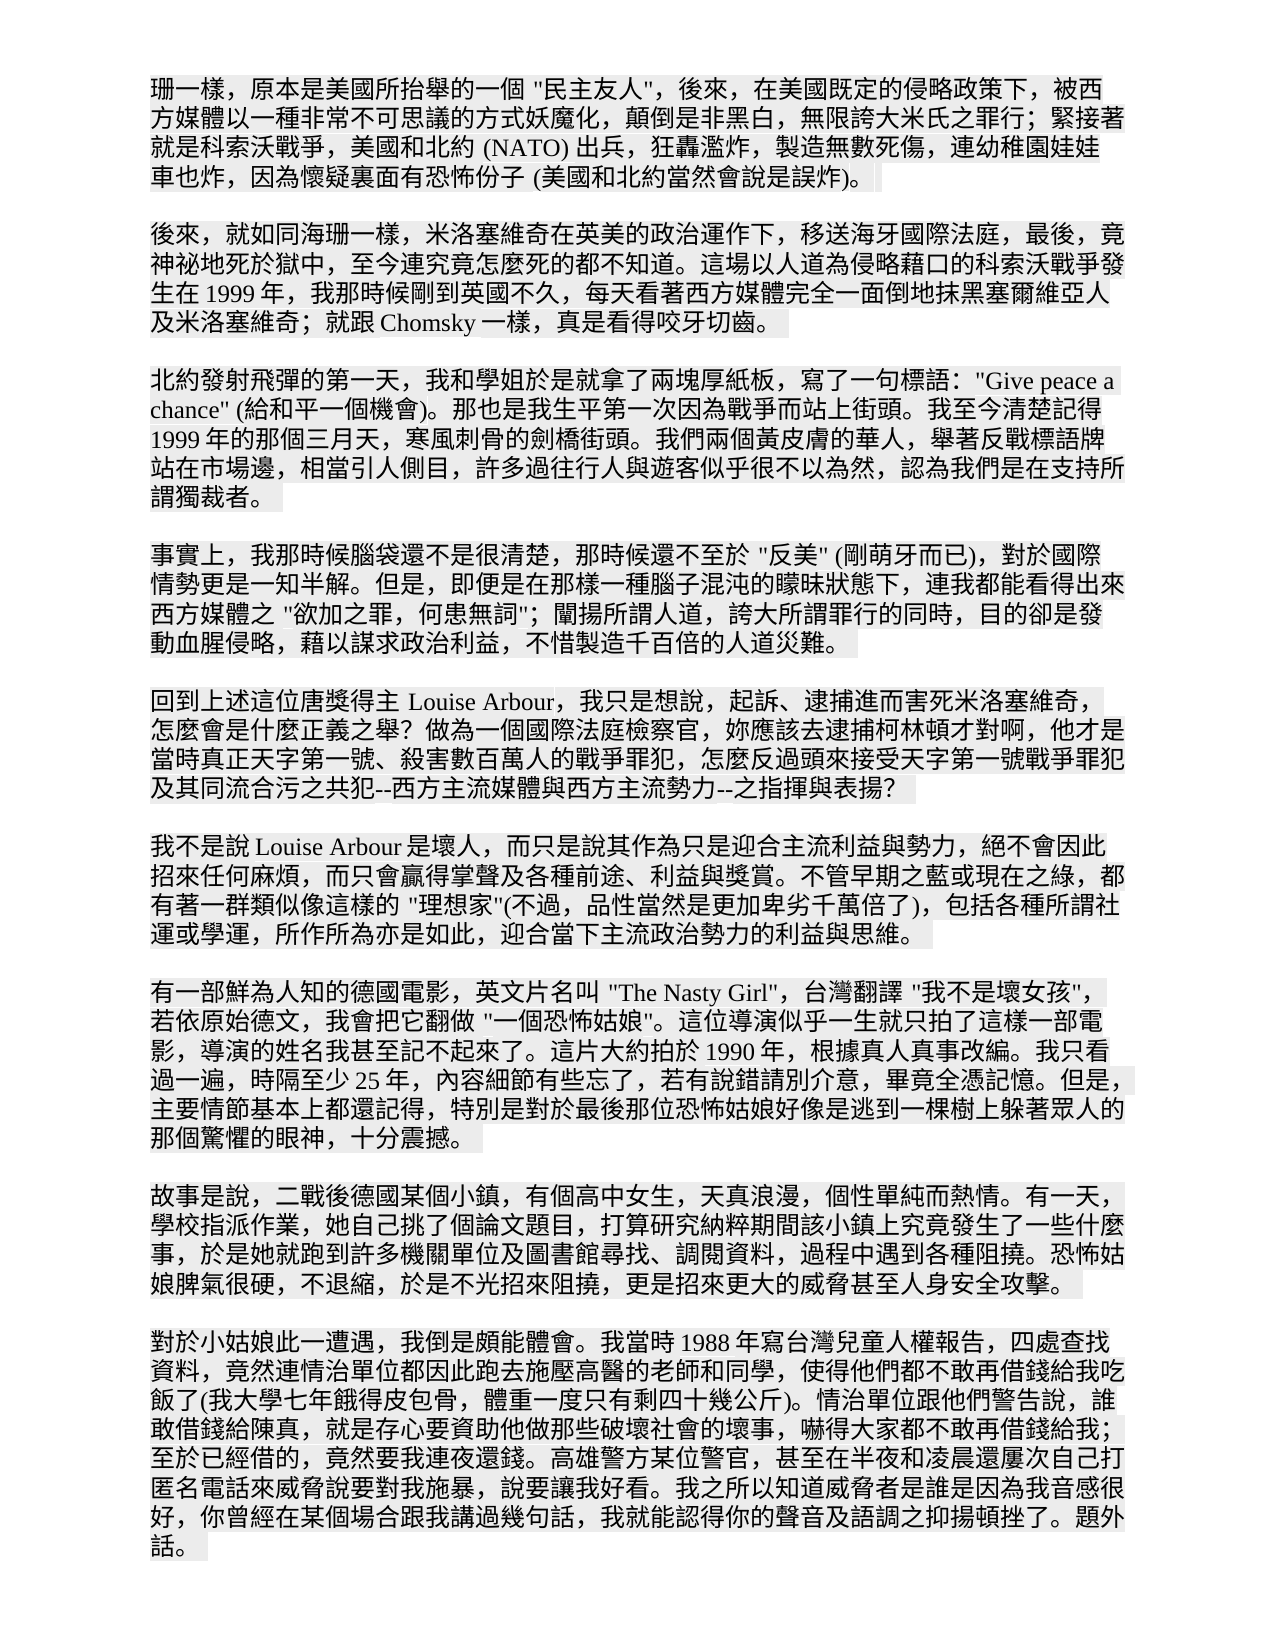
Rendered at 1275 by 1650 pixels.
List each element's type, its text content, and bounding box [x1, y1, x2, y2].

text 淮安， 你的評論很奇怪，顛倒黑白了。以規模及影響力來講，全世界最不公正的政治傳聲筒，就是華盛頓郵報和紐約時報等等這些專門為特定利益與當權者造謠生事敲邊鼓的美國主流媒體。但是，你所稱讚的這位所謂 " 自由派" 大法官 Ruth Bader Ginsburg，卻竟然特別點名這兩家齷齪媒體，說他們什麼 "努力報導真實"，說他們 "表現優秀"，所以她天天都要讀。這種報紙如果天天讀，就會像台灣人天天讀自由人渣報一樣，很快就會腦袋進水了，因為它們要不是配合官方，扭曲渲染說謊與造謠，要不就是扭曲真實。 很多年前，三、四十年應該有了吧，Noam Chomsky 有一回去看牙醫，醫生說他牙齒因為不當外力施壓，磨損得很厲害，要他回去請太太夜裏注意一下是否會磨牙。Chomsky 說他後來找到磨牙的病因，原來是他每次看紐約時報都會看得咬牙切齒，太卑鄙了。當然，正所謂一山還有一山高，一報還有一報爛，還好 Chomsky 不是讀自由時報，要不然我看他何止磨牙，恐怕連磨刀殺人的心都會有的。 但是，你看，無恥下流、以扭曲事實與真實為能事的華盛頓郵報，當他們所熱烈吹捧的妖女希拉蕊落選、川普上台後，這個爛報竟然在它自己的網站上、報社名稱的下方寫著 "Democracy Dies in Darkness" (民主在黑暗中死去)： https://goo.gl/dXy7il 實在是有夠好笑。這報紙也會在乎什麼民主？在乎什麼光明與黑暗？它們自己就是不折不扣的所謂 "民主自由" 的劊子手。川普能夠在美國主流勢力空前大團結的瘋狂抹黑下，居然還能當選，或多或少體現了某種彷彿一瞬間的所謂民主力量，也就是說，主流勢力過去長期洗腦的對象產生了一種反叛，不想再被 "代言" 了，不想再言聽計從了，於是就鬧一回脾氣，選出川普。 不管怎麼說，川普指控美國主流媒體長年造謠抹黑，"根本就是全民公敵"。這樣一種指控，不過是一種普通常識。川普的一個優點是，他比起其他政治人物都還要誠實許多。比方說，他最近兩天和德國總理梅克爾碰面，在記者會上，他手指著梅克爾說，"她被歐巴馬監聽了"，接著又說："我和她之間總算有了一項共同點"。 當然，把這兩家西方主流媒體拿來和台灣的自由人渣報 (即所謂自由時報) 對比，對它們其實是很不公平的。那兩家媒體的某些言論或報導依然有其可觀之處，但 "自由人渣報" 卻是根本連看一眼都不值得看的一種毫無意義的骯髒垃圾，可信度是零，邪惡程度滿分破表。 至於你說的這位所謂自由派大法官 Ruth Bader Ginsburg，在美國非常主流，主流到成為一種會被人印製在 T shirt 上的酷炫商品。各位知道美國女演員Natalie Portman 吧，演而優則導，正準備自導自演一部傳記電影，主人翁就是這位大法官 Ginsburg。我並不清楚這位大法官之為人，但是，光憑她所謂 "對抗川普"、以及歌頌主流媒體的諸多言行，就能看出她大概擁有著什麼樣的一種思維與品味。Natalie Portman 的電影還沒上映，我不用看也能猜得出來會演些什麼，一定是好正面、好有勇氣哦，爭取女權、熱愛民主自由哦...等等這一套。 台灣那位捲入中研院院長貪污炒股案的大財團尹衍樑，不是以極高的鉅額獎金創立了一個什麼 "唐獎" 嗎？自然科學類的得獎人我沒意見，但 "人文與思想" 類別，卻似乎都是一些實在看不出來有什麼思想與人文精神體現的人。不過，主辦單位卻買下一整個電視時段，高分貝地歌頌讚揚。 這些獲獎者有個共同特色就是名利雙收，名也有，利也有，而且位高權重；至於其所謂偉大理想或偉大作為，不外就是一些非常主流的事情。比方說，前一任唐獎得主就是反六四、反中共、大力歌頌太陽花的余英時。我倒不是因為他的這些荒唐言行而批評他，而是的確實在完全看不出來這樣一個人在思想上有什麼高深之處，相當平庸，但他在西方世界卻非常吃香，儼然大師，實在荒唐。 至於這一任唐獎得主叫Louise Arbour。有一天我不小心打開電視，正巧看見唐獎主辦單位正在歌頌她，而她幹過所謂偉大的事之一，居然是起訴米洛塞維奇。米洛塞維奇就跟海珊一樣，原本是美國所抬舉的一個 "民主友人"，後來，在美國既定的侵略政策下，被西方媒體以一種非常不可思議的方式妖魔化，顛倒是非黑白，無限誇大米氏之罪行；緊接著就是科索沃戰爭，美國和北約 (NATO) 出兵，狂轟濫炸，製造無數死傷，連幼稚園娃娃車也炸，因為懷疑裏面有恐怖份子 (美國和北約當然會說是誤炸)。 後來，就如同海珊一樣，米洛塞維奇在英美的政治運作下，移送海牙國際法庭，最後，竟神祕地死於獄中，至今連究竟怎麼死的都不知道。這場以人道為侵略藉口的科索沃戰爭發生在1999年，我那時候剛到英國不久，每天看著西方媒體完全一面倒地抹黑塞爾維亞人及米洛塞維奇；就跟Chomsky一樣，真是看得咬牙切齒。 北約發射飛彈的第一天，我和學姐於是就拿了兩塊厚紙板，寫了一句標語："Give peace a chance" (給和平一個機會)。那也是我生平第一次因為戰爭而站上街頭。我至今清楚記得1999年的那個三月天，寒風刺骨的劍橋街頭。我們兩個黃皮膚的華人，舉著反戰標語牌站在市場邊，相當引人側目，許多過往行人與遊客似乎很不以為然，認為我們是在支持所謂獨裁者。 事實上，我那時候腦袋還不是很清楚，那時候還不至於 "反美" (剛萌牙而已)，對於國際情勢更是一知半解。但是，即便是在那樣一種腦子混沌的矇昧狀態下，連我都能看得出來西方媒體之 "欲加之罪，何患無詞"；闡揚所謂人道，誇大所謂罪行的同時，目的卻是發動血腥侵略，藉以謀求政治利益，不惜製造千百倍的人道災難。 回到上述這位唐獎得主 Louise Arbour，我只是想說，起訴、逮捕進而害死米洛塞維奇，怎麼會是什麼正義之舉？做為一個國際法庭檢察官，妳應該去逮捕柯林頓才對啊，他才是當時真正天字第一號、殺害數百萬人的戰爭罪犯，怎麼反過頭來接受天字第一號戰爭罪犯及其同流合污之共犯--西方主流媒體與西方主流勢力--之指揮與表揚？ 我不是說Louise Arbour是壞人，而只是說其作為只是迎合主流利益與勢力，絕不會因此招來任何麻煩，而只會贏得掌聲及各種前途、利益與獎賞。不管早期之藍或現在之綠，都有著一群類似像這樣的 "理想家"(不過，品性當然是更加卑劣千萬倍了)，包括各種所謂社運或學運，所作所為亦是如此，迎合當下主流政治勢力的利益與思維。 有一部鮮為人知的德國電影，英文片名叫 "The Nasty Girl"，台灣翻譯 "我不是壞女孩"，若依原始德文，我會把它翻做 "一個恐怖姑娘"。這位導演似乎一生就只拍了這樣一部電影，導演的姓名我甚至記不起來了。這片大約拍於1990年，根據真人真事改編。我只看過一遍，時隔至少25年，內容細節有些忘了，若有說錯請別介意，畢竟全憑記憶。但是，主要情節基本上都還記得，特別是對於最後那位恐怖姑娘好像是逃到一棵樹上躲著眾人的那個驚懼的眼神，十分震撼。 故事是說，二戰後德國某個小鎮，有個高中女生，天真浪漫，個性單純而熱情。有一天，學校指派作業，她自己挑了個論文題目，打算研究納粹期間該小鎮上究竟發生了一些什麼事，於是她就跑到許多機關單位及圖書館尋找、調閱資料，過程中遇到各種阻撓。恐怖姑娘脾氣很硬，不退縮，於是不光招來阻撓，更是招來更大的威脅甚至人身安全攻擊。 對於小姑娘此一遭遇，我倒是頗能體會。我當時1988年寫台灣兒童人權報告，四處查找資料，竟然連情治單位都因此跑去施壓高醫的老師和同學，使得他們都不敢再借錢給我吃飯了(我大學七年餓得皮包骨，體重一度只有剩四十幾公斤)。情治單位跟他們警告說，誰敢借錢給陳真，就是存心要資助他做那些破壞社會的壞事，嚇得大家都不敢再借錢給我；至於已經借的，竟然要我連夜還錢。高雄警方某位警官，甚至在半夜和凌晨還屢次自己打匿名電話來威脅說要對我施暴，說要讓我好看。我之所以知道威脅者是誰是因為我音感很好，你曾經在某個場合跟我講過幾句話，我就能認得你的聲音及語調之抑揚頓挫了。題外話。 總之，不管來自鎮上居民及各行政機關的何種人身安全威脅，這個天真浪漫的恐怖姑娘一點都不退縮，反倒越戰越勇。後來，她好像是上了大學，有了心上人，結婚了，還生了個小孩，但她高中時那篇研究論文卻還沒研究完。大家原本以為她現在都當媽了，柴米油鹽忙都忙死了，再加上老公的反彈，非常反對她研究什麼納粹，於是大家都很放心，以為從此天下太平了。沒想到，這位恐怖小姑娘一邊當媽，一邊卻還是要研究。人們打壓她也根本沒用，甚至後來朝她家丟了一顆炸彈也沒炸死，依然不屈不撓。 你知道大家為什麼那麼害怕這位恐怖小姑娘嗎？因為她若繼續研究下去，將會發現讓大家難堪的真相。真相是什麼呢？真相是：當下大家爭相痛罵 "國民黨" (也就是痛罵當年的納粹)，爭相反什麼威權，個個義正詞嚴。但事實上，這小鎮上的人幾乎全是當年納粹的幫凶爪牙，特別是那些有頭有臉混得很好的，更是當年的納粹走狗，根本沒有一個是反納粹的。這一切，跟她從小所聽到的以及被教導的所謂偉大的反納粹爭自由事蹟，居然完全不一樣。但是，這些人現在卻個個變成當年反納粹 (反國民黨) 的英雄了。 你懂我意思吧。原來大家在過往年代全是幫凶爪牙，要不就是窩囊順民，配合納粹幹了許多醜事壞事，但是，現在納粹倒台了，被打成過街老鼠了，當年所有幫凶爪牙及走狗順民們，竟然現在卻搖身一變，成為什麼民主自由與人權的鬥士了。 故事很長。總之，最後恐怖小姑娘贏了，好像是法院判決她有權取得相關資料吧，官方不得藉故阻撓。 如果你以為人間世上的事就此完美結束，善惡各自歸位，那你就錯了。故事接著是這樣：大家原本打壓妳打不成，眼看著妳逐漸獲得各方關注，成為名人，成為一種正面的象徵，好炫哦，於是大家就又開始轉風向，爭相跑來跟小姑娘祝賀，巴結，套關係，讚美恐怖小姑娘真是好有勇氣哦，熱愛民主自由與人權，真是值得吾人效法。整個小鎮開始稱讚這位小姑娘，而且稱讚者竟然還包括那些理當感到羞愧的即得利益者，連老公都讚美起她的作為來了。我記得小鎮居民甚至還給這位小姑娘立了個銅像，表彰她對民主自由與人權的貢獻。 最後的結局是：小姑娘在眾人異口眾聲的簇擁抬舉中，感到一陣驚懼，抱著小孩，逃之夭夭，逃離人群，逃離老公，逃到一片曠野，揹著小孩爬上一棵大樹上躲藏，透過繁茂樹葉的縫隙，驚懼地注視著外面這個可怕而卑鄙的世界。 哪一天，如果我從各個光鮮亮麗的團體獲得這個獎那個獎，隨便在誠品或什麼碗糕思沙龍辦個什麼演講或座談，聽眾爭相報名參加，一位難求，市面上到處都能看到我的演講海報與旗幟；我的母校肯定會頒給我 "傑出校友" 的頭銜；大家一講起我，全是推崇，是人格者，是理想家，是聖人，是革命志士，是思想家、社運家、政治家、行動家、革命家...等等等；電視上畢恭畢敬找來美女懷著仰慕的眼神、嬌滴滴地為我進行深度名人訪談；不管走到哪，到處都有人要我的簽名與合照，對我揮手招呼與稱讚；不管什麼議題，我只要放個屁，說上兩句蠢話，隔天媒體就會大幅報導，說我震怒了，說我發出呼籲，說我一針見血等等等...倘若有那麼一天 (當然那是絕對不可能發生的事)，那意味著什麼呢？意味著我事實上就是個跟共犯主流結構沆瀣一氣的無恥既得利益者。 我不是說榮譽不該來，而是說，這類型的榮耀與桂冠，絕不會發生在你生前；倘若它必須來，肯定也會是在你死掉甚至千百年之後才會來。為什麼呢？因為我沒法想像有一天，耶穌國突然降臨地面，現實世界突然迅速發展成為一個公義高舉的主流世界。即便是臨終前群眾簇擁歡迎返鄉的伏爾泰，倘若讓他再多活個幾天，我估計他還是會繼續闖禍，成為叛徒。因為，一個真正的叛徒，永遠都會是叛徒，他不可能突然哪一天油頭粉面光鮮亮麗起來。 [150, 75, 1125, 1561]
